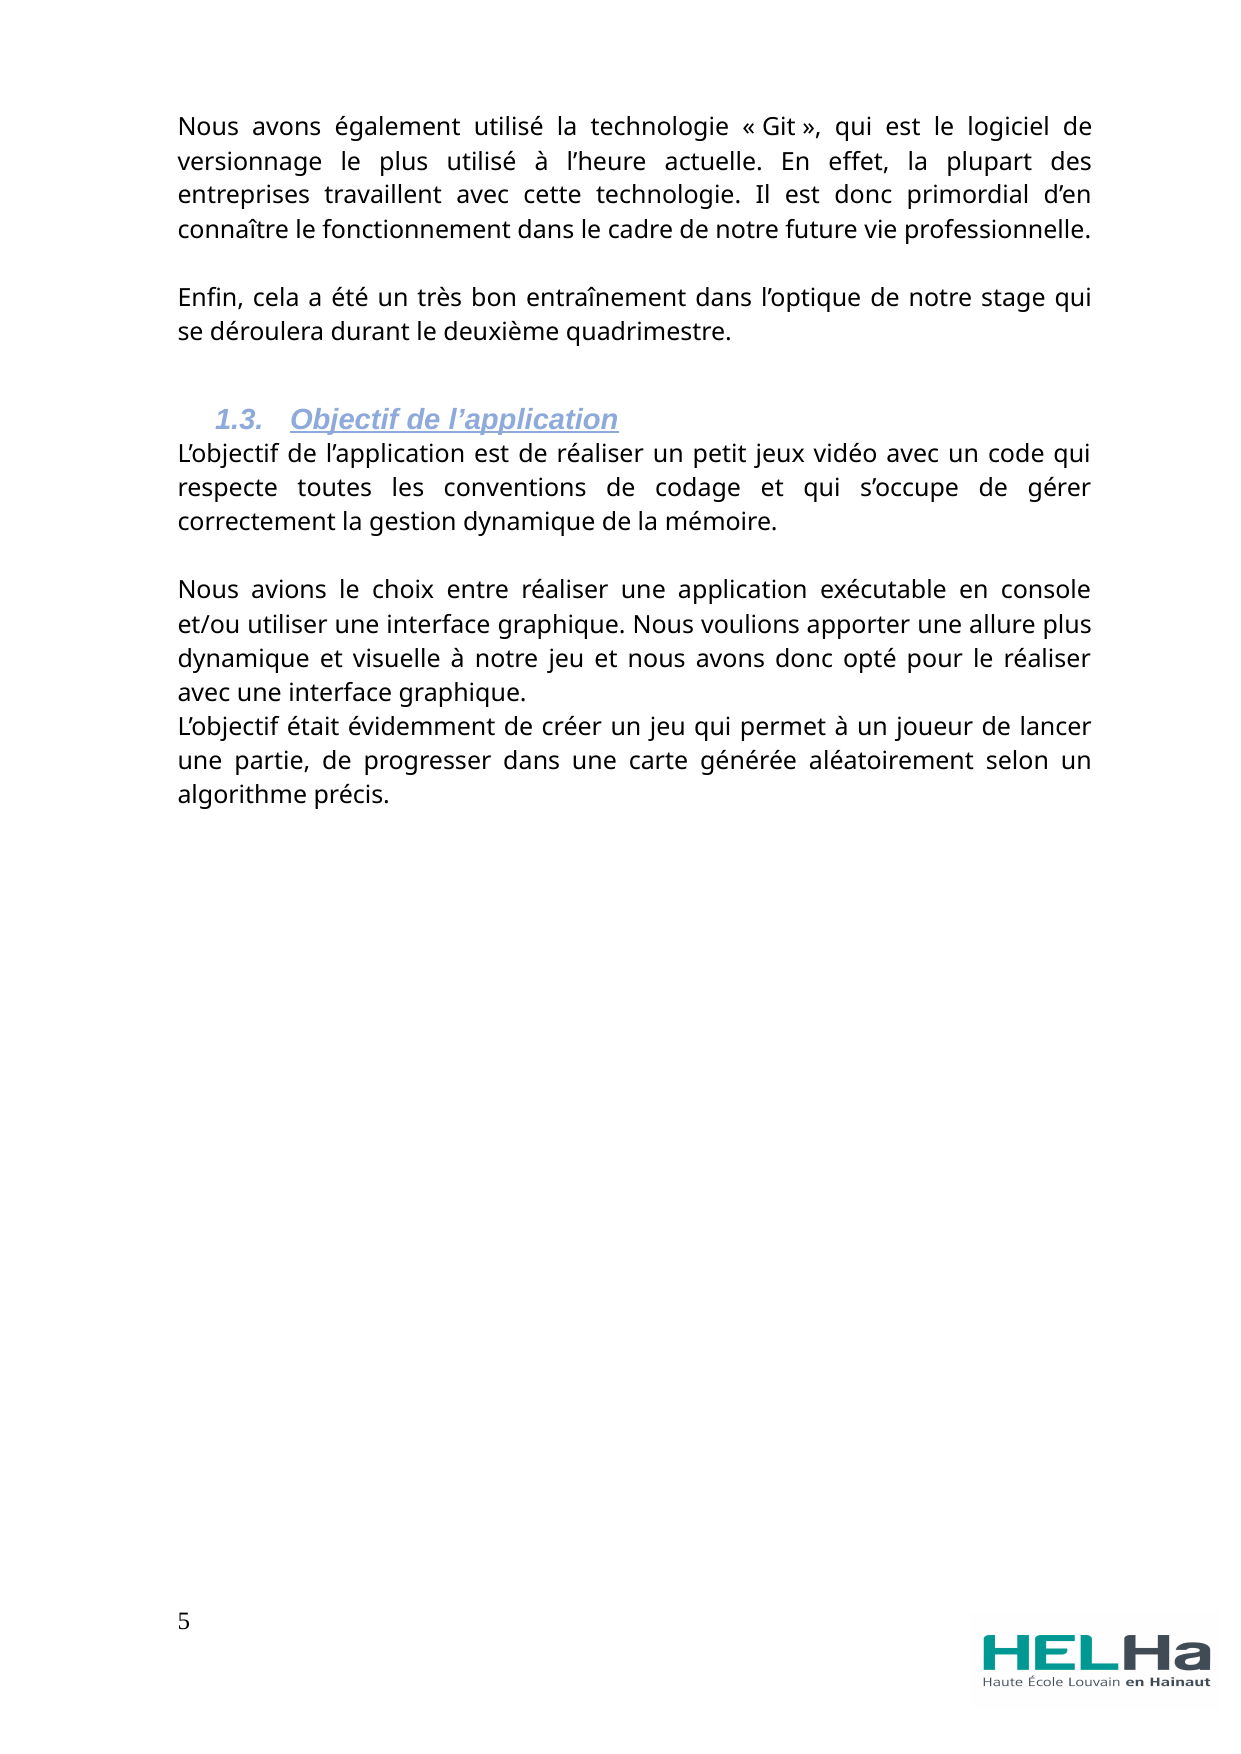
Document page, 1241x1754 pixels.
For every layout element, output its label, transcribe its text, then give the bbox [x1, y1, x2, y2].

text Enfin, cela a été un très bon entraînement dans l’optique de notre stage qui se déroulera durant le deuxième quadrimestre. [177, 279, 1092, 347]
text Nous avons également utilisé la technologie « Git », qui est le logiciel de versionnage le plus utilisé à l’heure actuelle. En effet, la plupart des entreprises travaillent avec cette technologie. Il est donc primordial d’en connaître le fonctionnement dans le cadre de notre future vie professionnelle. [177, 109, 1092, 245]
text L’objectif de l’application est de réaliser un petit jeux vidéo avec un code qui respecte toutes les conventions de codage et qui s’occupe de gérer correctement la gestion dynamique de la mémoire. [177, 436, 1092, 538]
list Objectif de l’application [215, 402, 1092, 436]
text Nous avions le choix entre réaliser une application exécutable en console et/ou utiliser une interface graphique. Nous voulions apporter une allure plus dynamique et visuelle à notre jeu et nous avons donc opté pour le réaliser avec une interface graphique. [177, 538, 1092, 708]
text L’objectif était évidemment de créer un jeu qui permet à un joueur de lancer une partie, de progresser dans une carte générée aléatoirement selon un algorithme précis. [177, 708, 1092, 811]
